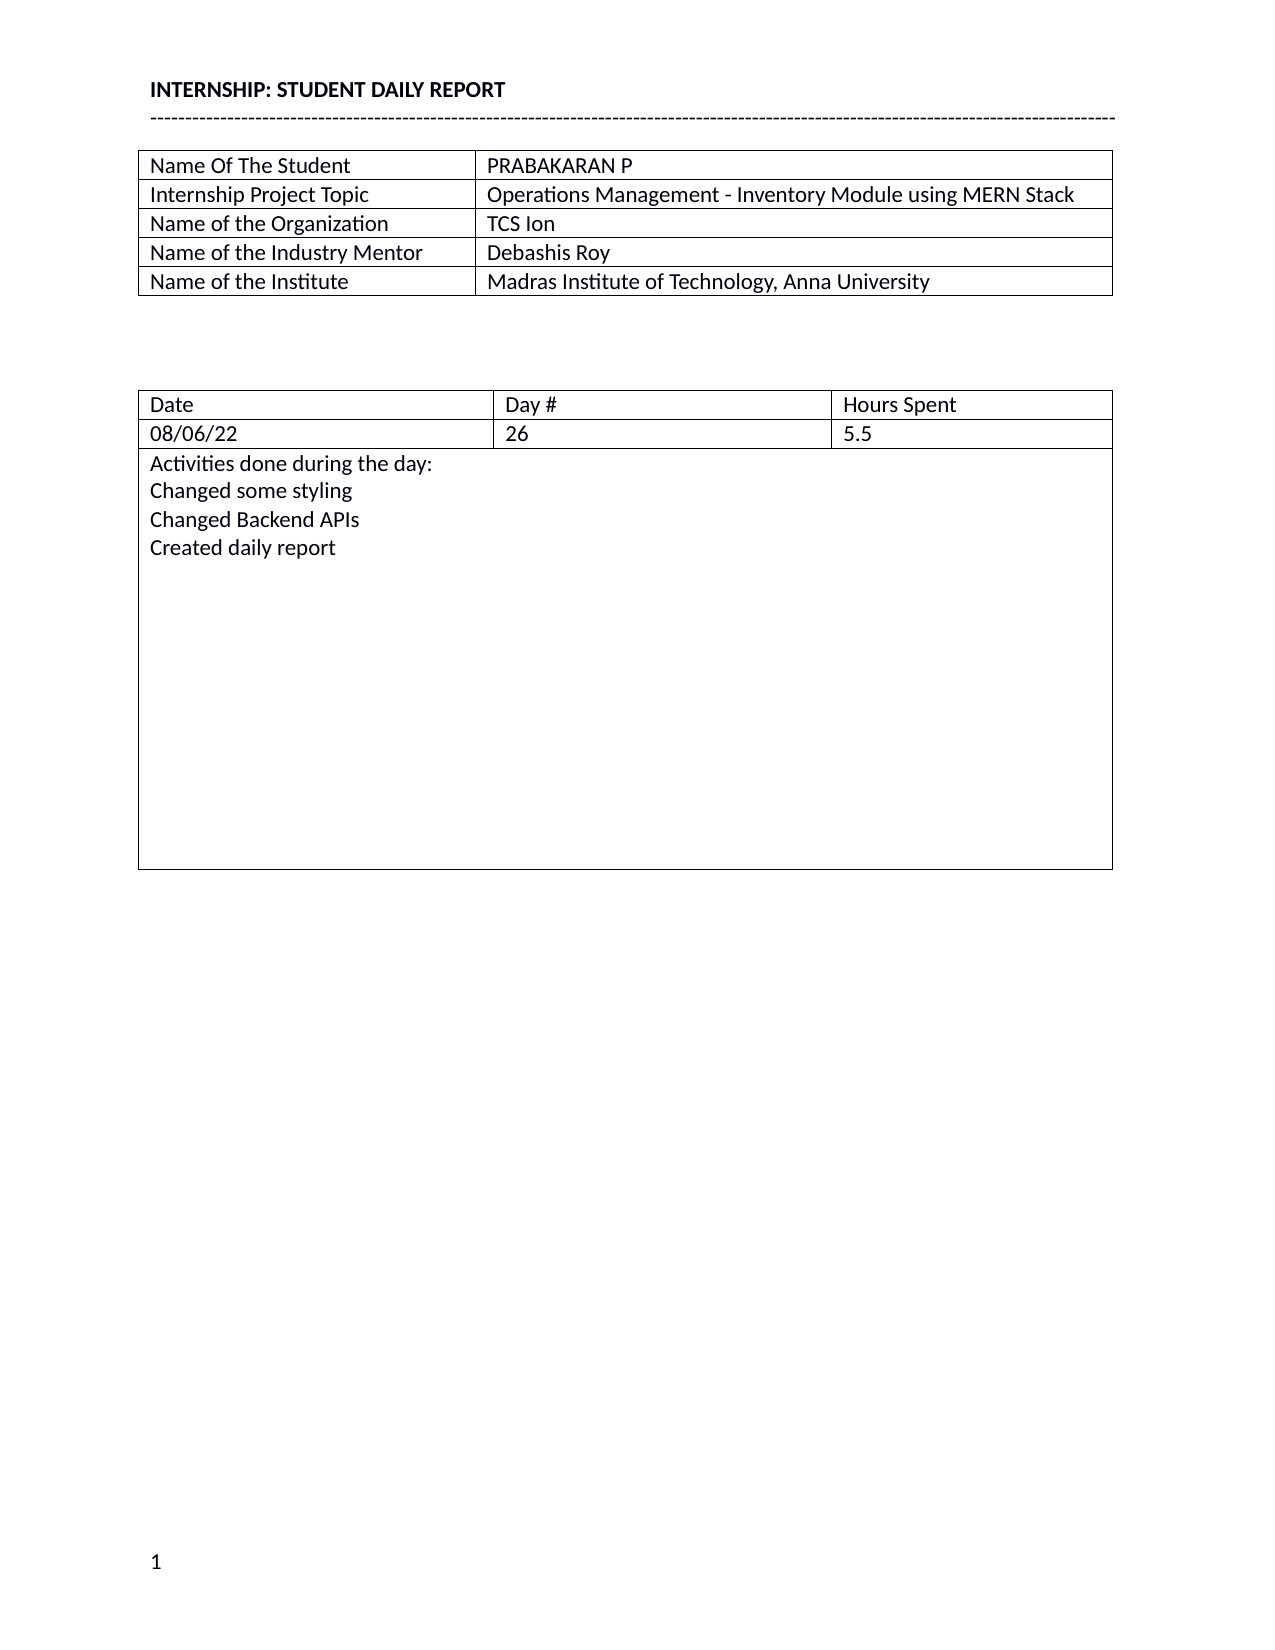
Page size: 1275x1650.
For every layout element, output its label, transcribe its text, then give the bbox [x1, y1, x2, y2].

table_cell Debashis Roy [476, 238, 1112, 266]
table_header Day # [494, 391, 831, 418]
table_cell Name of the Institute [139, 267, 475, 295]
table_header PRABAKARAN P [476, 151, 1112, 179]
table_cell 06/08/22 [139, 420, 493, 448]
table_cell Name of the Industry Mentor [139, 238, 475, 266]
table_header Hours Spent [832, 391, 1112, 418]
table_cell TCS Ion [476, 209, 1112, 237]
table_cell Operations Management - Inventory Module using MERN Stack [476, 180, 1112, 208]
table_cell 5.5 [832, 420, 1112, 448]
table_cell Activities done during the day: Changed some styling Changed Backend APIs Created daily report [139, 449, 1112, 869]
table_cell Madras Institute of Technology, Anna University [476, 267, 1112, 295]
table_cell Internship Project Topic [139, 180, 475, 208]
table_cell 26 [494, 420, 831, 448]
table_header Date [139, 391, 493, 418]
table_header Name Of The Student [139, 151, 475, 179]
table_cell Name of the Organization [139, 209, 475, 237]
